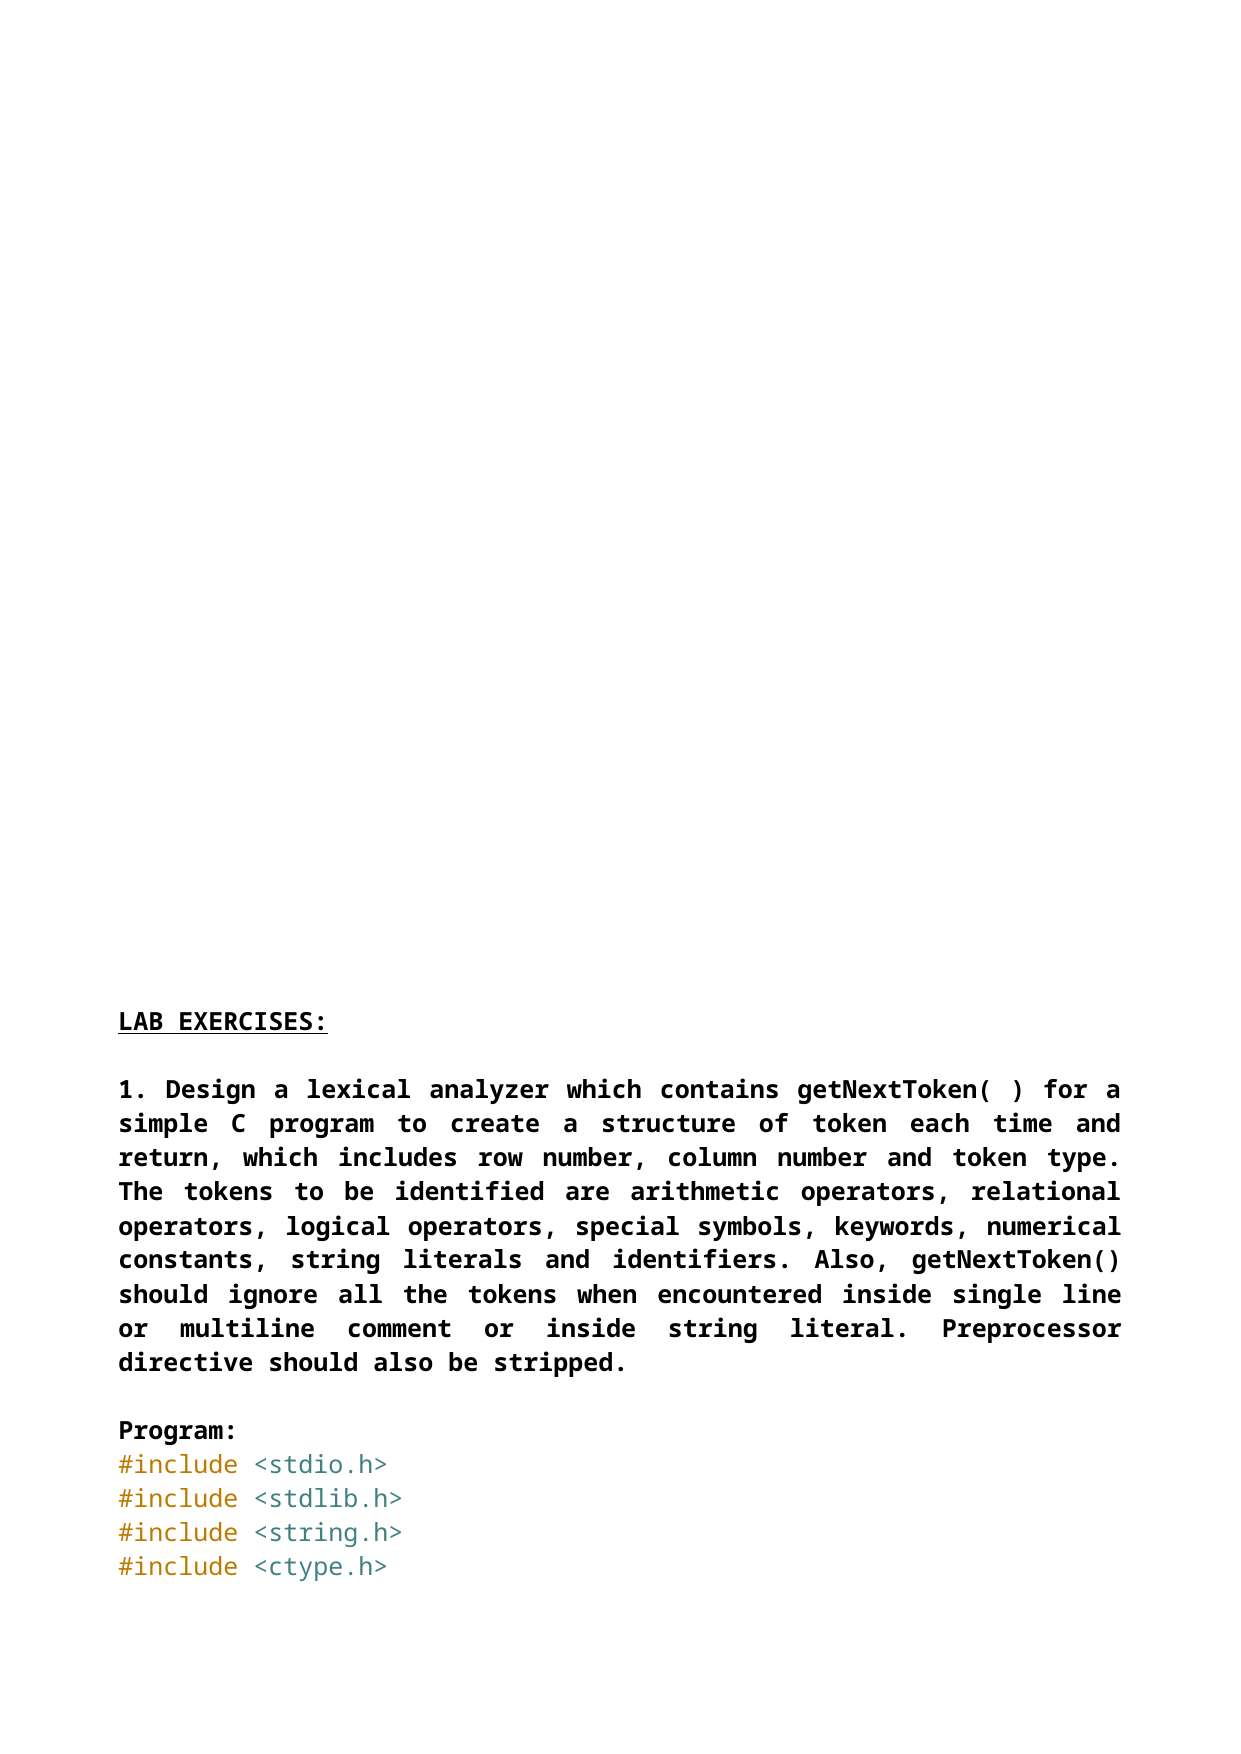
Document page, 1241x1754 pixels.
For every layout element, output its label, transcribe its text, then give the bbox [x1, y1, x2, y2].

text #include <stdio.h> [118, 1447, 1122, 1481]
text Program: [118, 1412, 1122, 1447]
text LAB EXERCISES: [118, 1004, 1122, 1038]
text #include <string.h> [118, 1515, 1122, 1549]
text 1. Design a lexical analyzer which contains getNextToken( ) for a simple C program to create a structure of token each time and return, which includes row number, column number and token type. The tokens to be identified are arithmetic operators, relational operators, logical operators, special symbols, keywords, numerical constants, string literals and identifiers. Also, getNextToken() should ignore all the tokens when encountered inside single line or multiline comment or inside string literal. Preprocessor directive should also be stripped. [118, 1072, 1122, 1378]
text #include <ctype.h> [118, 1549, 1122, 1583]
text #include <stdlib.h> [118, 1481, 1122, 1515]
